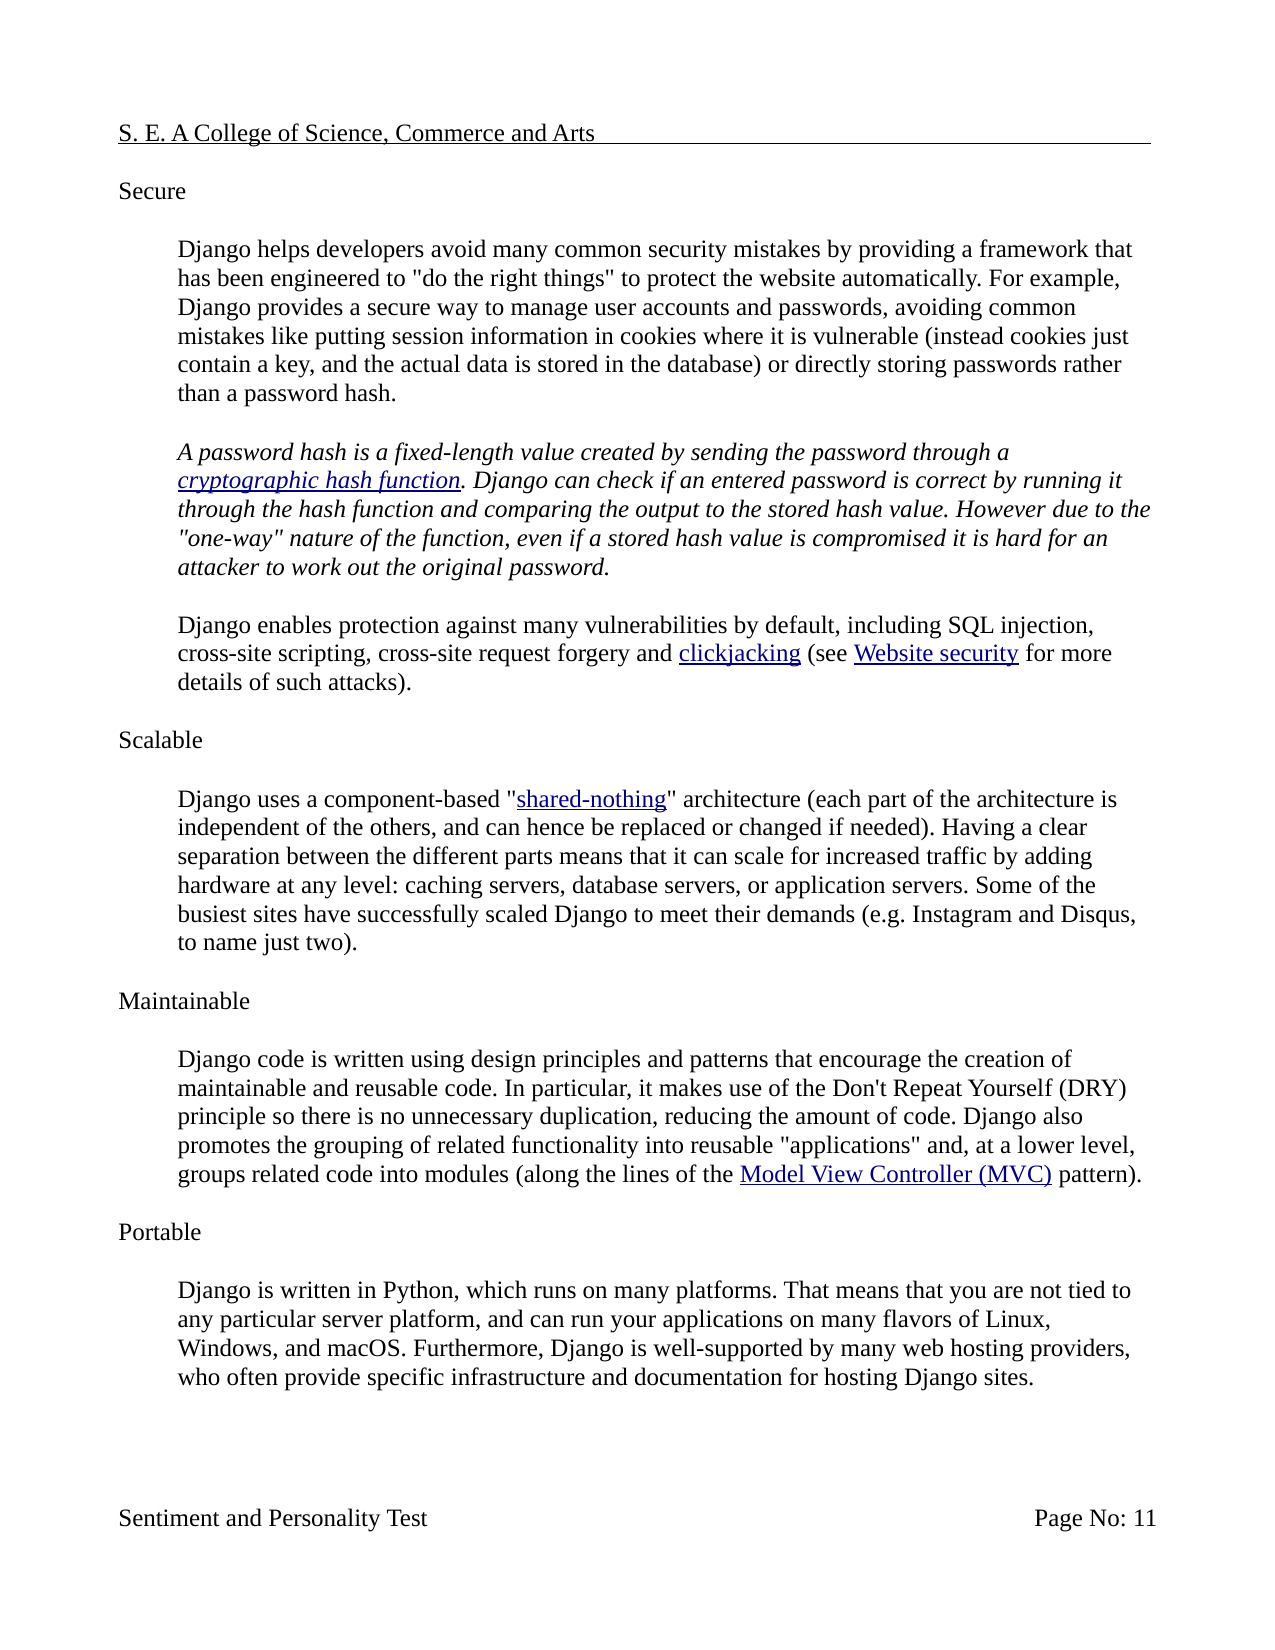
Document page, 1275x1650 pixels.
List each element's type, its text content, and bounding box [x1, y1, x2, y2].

list Django code is written using design principles and patterns that encourage the creation of maintainable and reusable code. In particular, it makes use of the Don't Repeat Yourself (DRY) principle so there is no unnecessary duplication, reducing the amount of code. Django also promotes the grouping of related functionality into reusable "applications" and, at a lower level, groups related code into modules (along the lines of the Model View Controller (MVC) pattern). [177, 1044, 1157, 1188]
list Django is written in Python, which runs on many platforms. That means that you are not tied to any particular server platform, and can run your applications on many flavors of Linux, Windows, and macOS. Furthermore, Django is well-supported by many web hosting providers, who often provide specific infrastructure and documentation for hosting Django sites. [177, 1275, 1157, 1390]
list Django enables protection against many vulnerabilities by default, including SQL injection, cross-site scripting, cross-site request forgery and clickjacking (see Website security for more details of such attacks). [177, 610, 1157, 696]
subtitle Maintainable [118, 986, 1157, 1014]
list Django helps developers avoid many common security mistakes by providing a framework that has been engineered to "do the right things" to protect the website automatically. For example, Django provides a secure way to manage user accounts and passwords, avoiding common mistakes like putting session information in cookies where it is vulnerable (instead cookies just contain a key, and the actual data is stored in the database) or directly storing passwords rather than a password hash. [177, 234, 1157, 407]
subtitle Portable [118, 1217, 1157, 1246]
list A password hash is a fixed-length value created by sending the password through a cryptographic hash function. Django can check if an entered password is correct by running it through the hash function and comparing the output to the stored hash value. However due to the "one-way" nature of the function, even if a stored hash value is compromised it is hard for an attacker to work out the original password. [177, 437, 1157, 580]
subtitle Scalable [118, 726, 1157, 754]
list Django uses a component-based "shared-nothing" architecture (each part of the architecture is independent of the others, and can hence be replaced or changed if needed). Having a clear separation between the different parts means that it can scale for increased traffic by adding hardware at any level: caching servers, database servers, or application servers. Some of the busiest sites have successfully scaled Django to meet their demands (e.g. Instagram and Disqus, to name just two). [177, 784, 1157, 956]
subtitle Secure [118, 176, 1157, 205]
